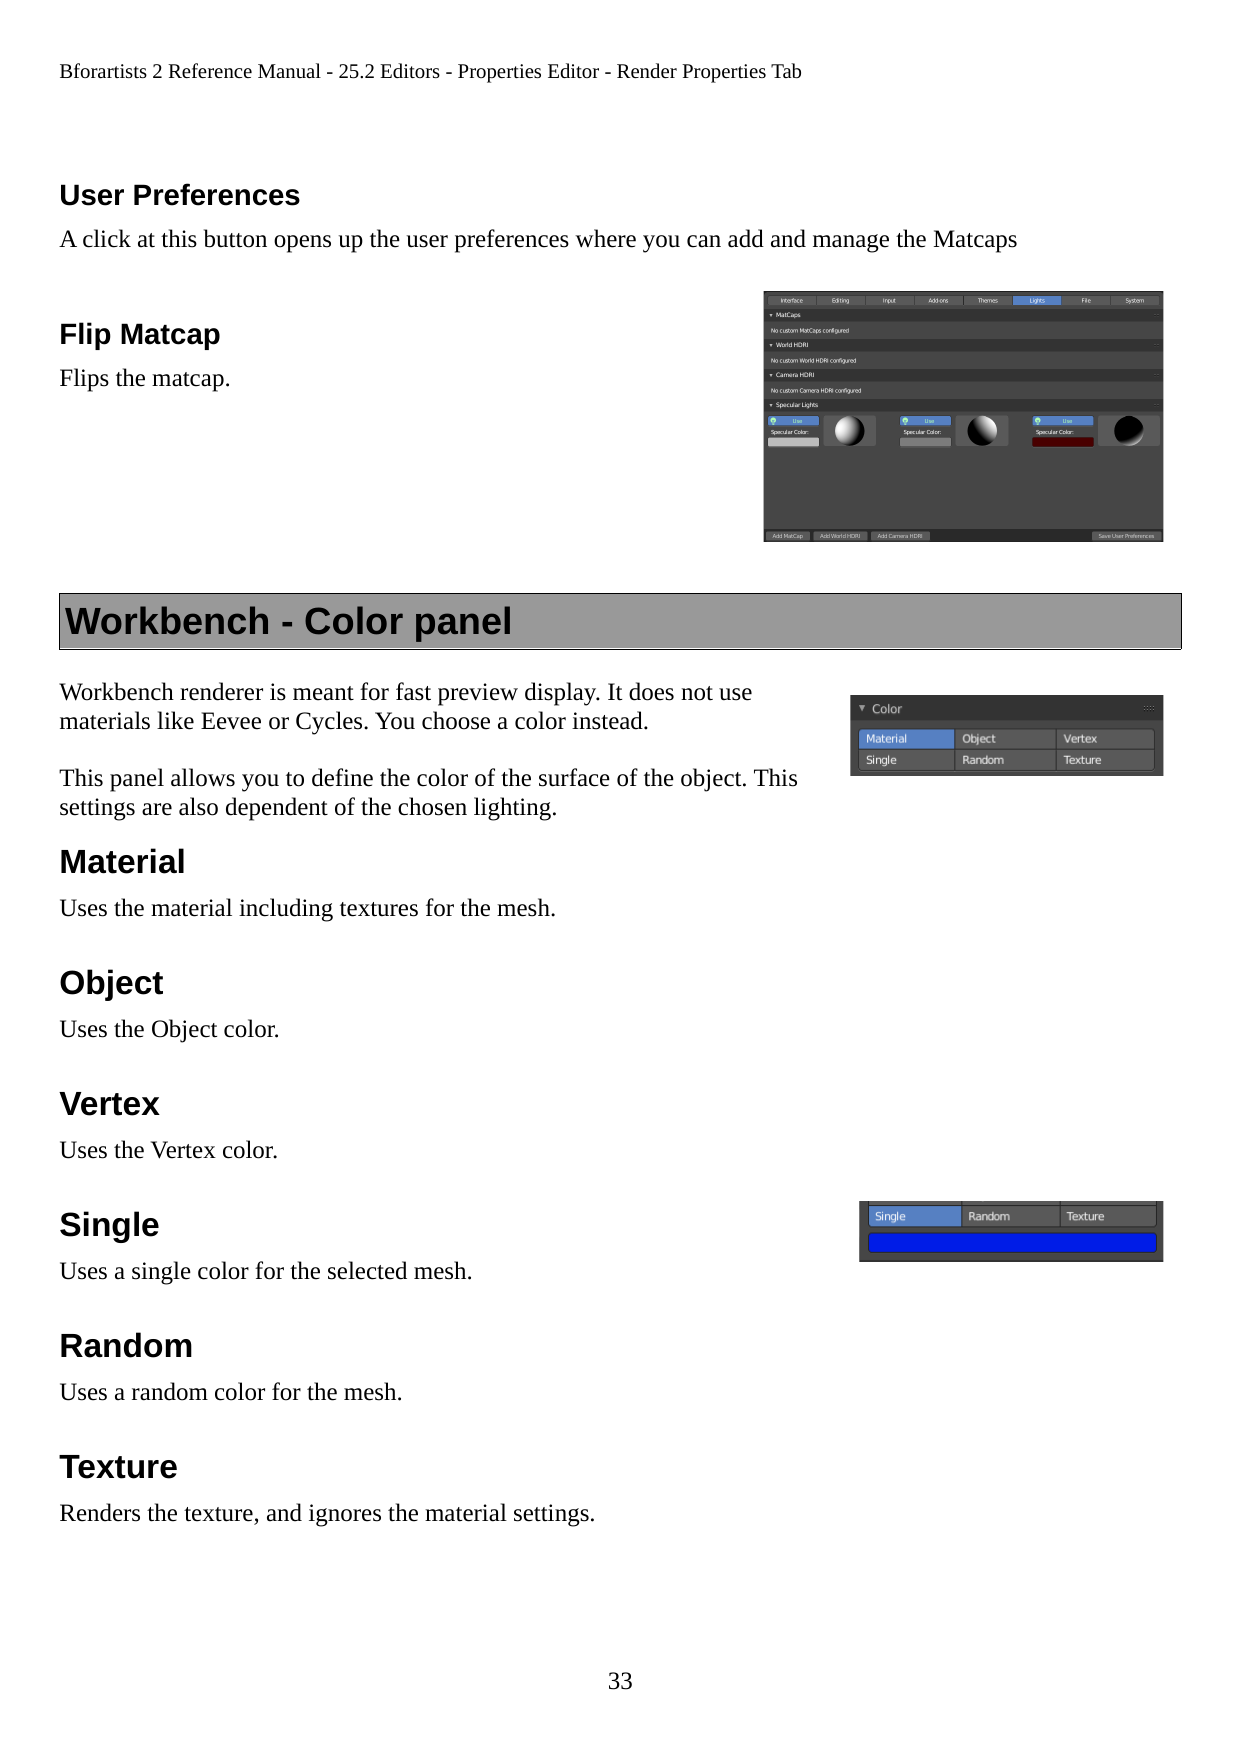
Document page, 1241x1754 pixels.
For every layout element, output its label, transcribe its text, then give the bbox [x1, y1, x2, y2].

text [1164, 363, 1181, 392]
text Uses a random color for the mesh. [59, 1377, 1181, 1406]
subtitle Texture [59, 1447, 1181, 1486]
subtitle [1164, 317, 1181, 351]
subtitle User Preferences [59, 178, 1181, 212]
picture [763, 291, 1164, 542]
text Uses the Vertex color. [59, 1135, 1181, 1164]
text This panel allows you to define the color of the surface of the object. This settings are also dependent of the chosen lighting. [59, 763, 1181, 821]
subtitle Flip Matcap [59, 317, 763, 351]
subtitle Object [59, 963, 1181, 1002]
subtitle Random [59, 1326, 1181, 1365]
text Uses a single color for the selected mesh. [59, 1256, 1181, 1285]
subtitle Material [59, 842, 1181, 881]
subtitle Vertex [59, 1084, 1181, 1123]
picture [850, 695, 1164, 776]
subtitle Single [59, 1205, 859, 1244]
text Uses the Object color. [59, 1014, 1181, 1043]
subtitle [1164, 1205, 1181, 1244]
table_header Workbench - Color panel [60, 594, 1181, 648]
text Uses the material including textures for the mesh. [59, 893, 1181, 922]
text Workbench renderer is meant for fast preview display. It does not use materials like Eevee or Cycles. You choose a color instead. [59, 677, 1181, 735]
text Flips the matcap. [59, 363, 763, 392]
picture [859, 1201, 1164, 1262]
text A click at this button opens up the user preferences where you can add and manage the Matcaps [59, 224, 1181, 253]
text Renders the texture, and ignores the material settings. [59, 1498, 1181, 1527]
